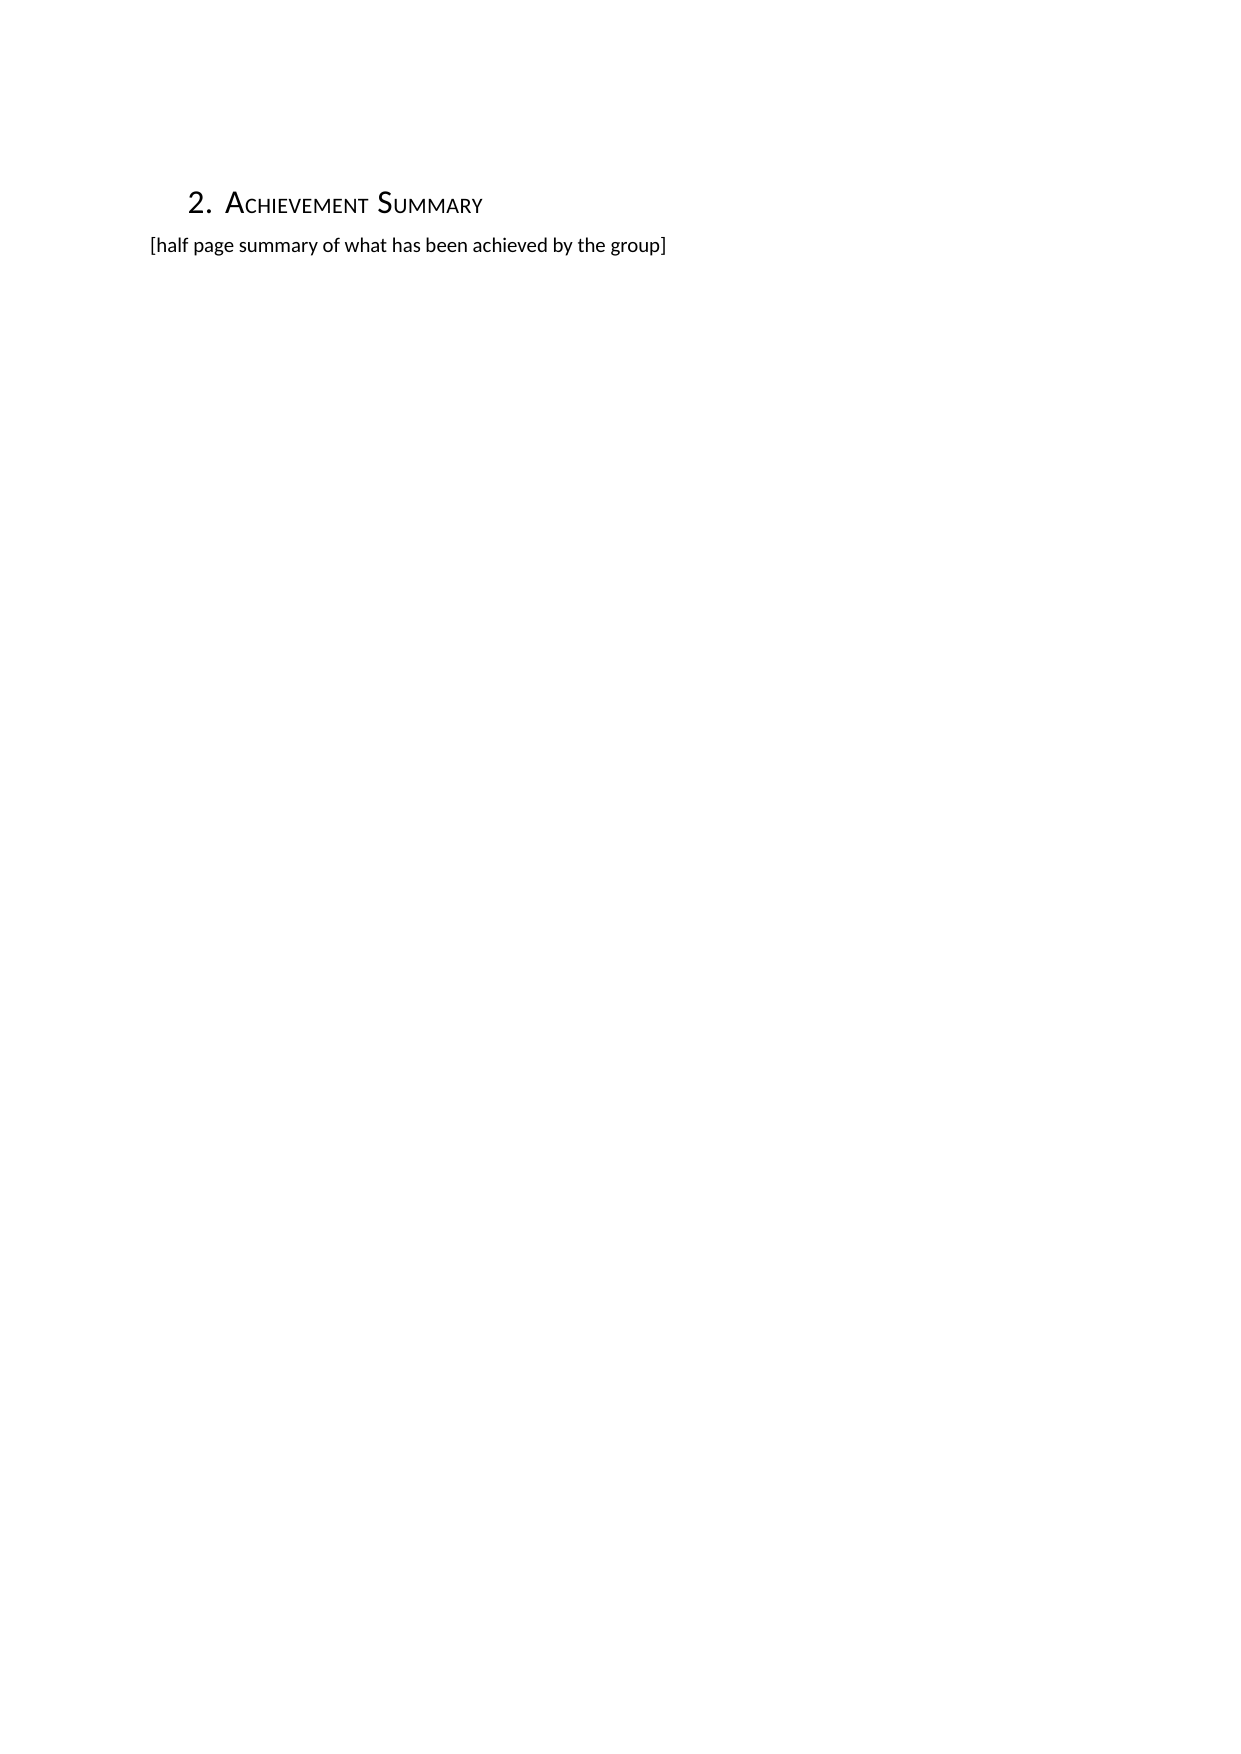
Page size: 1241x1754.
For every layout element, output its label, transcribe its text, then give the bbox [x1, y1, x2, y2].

subtitle Achievement Summary [187, 181, 1090, 222]
text [half page summary of what has been achieved by the group] [150, 232, 1090, 258]
